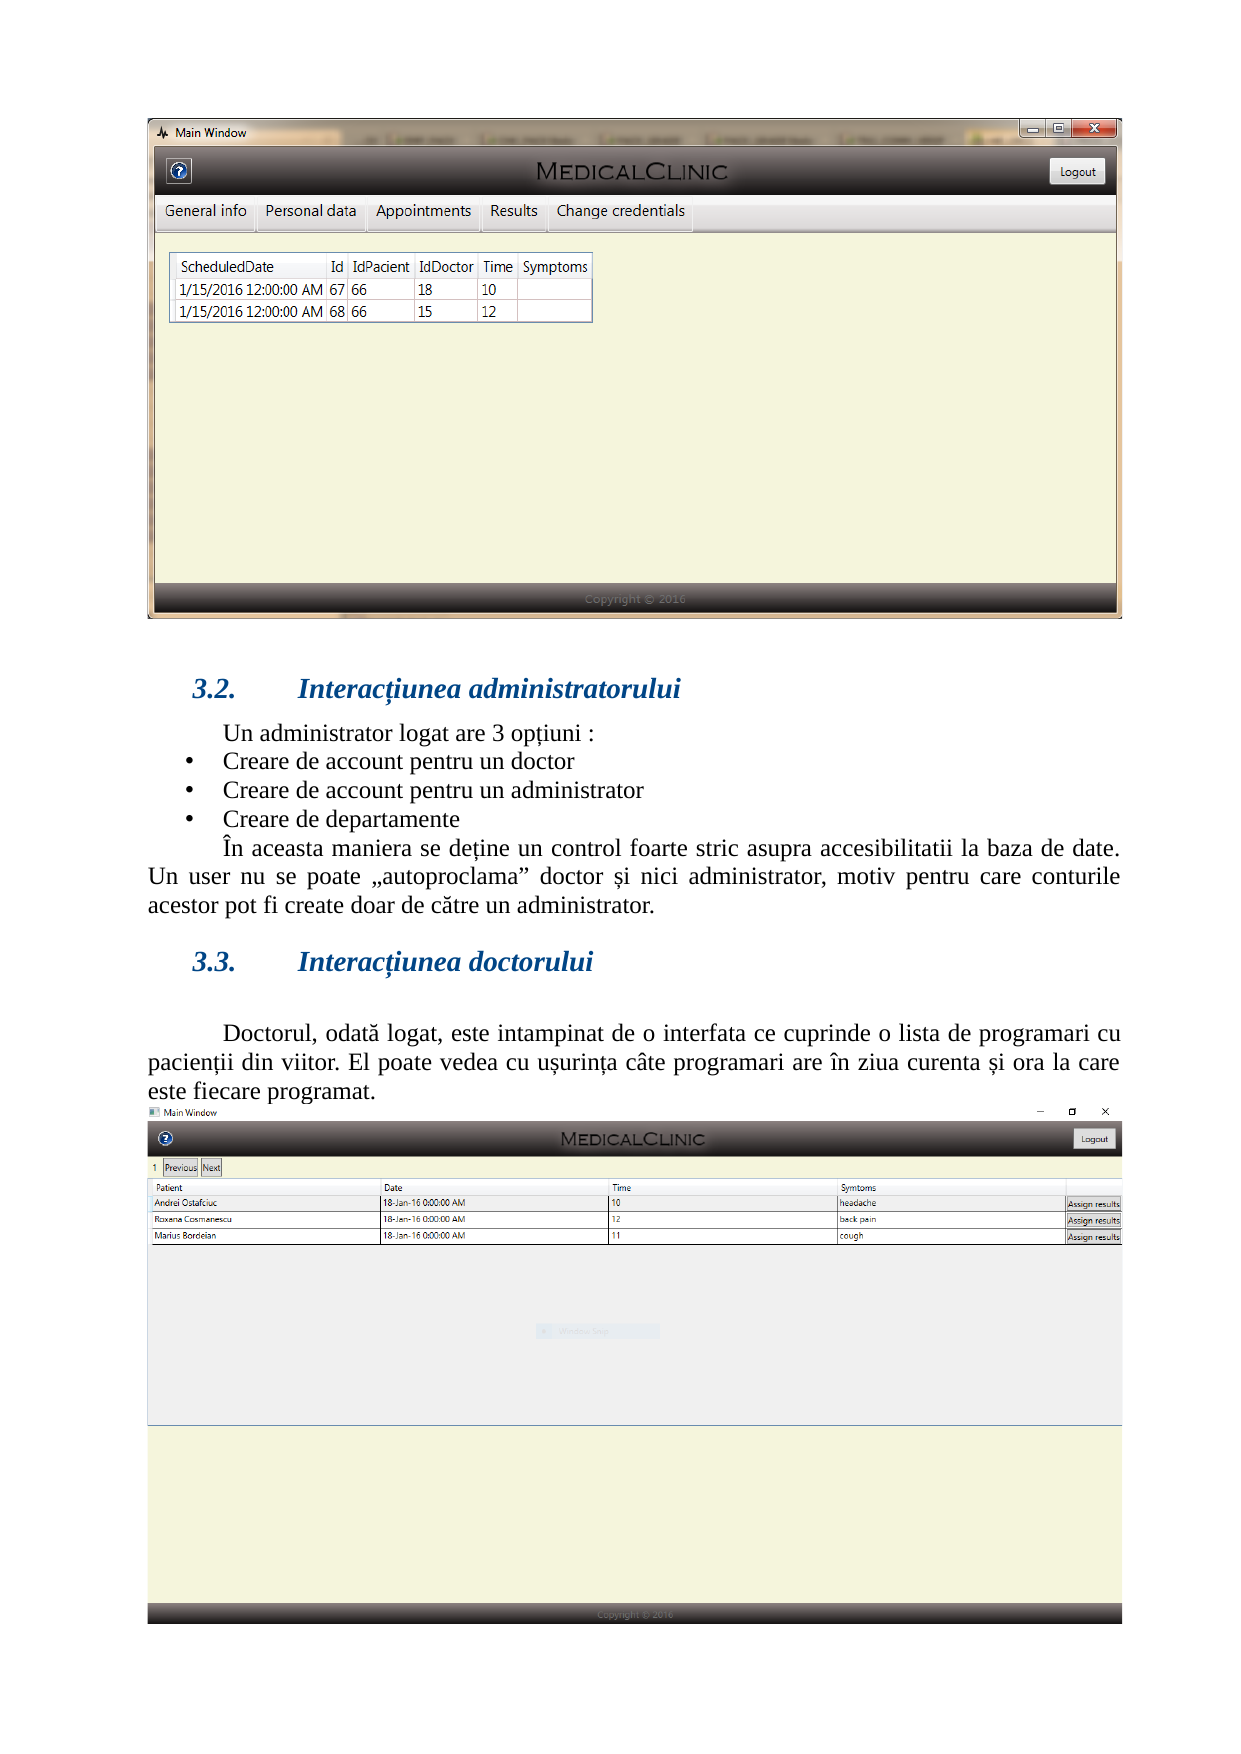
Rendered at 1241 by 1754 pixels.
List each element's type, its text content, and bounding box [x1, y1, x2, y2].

subtitle Interacțiunea administratorului [192, 672, 1122, 705]
text Doctorul, odată logat, este intampinat de o interfata ce cuprinde o lista de programari cu pacienții din viitor. El poate vedea cu ușurința câte programari are în ziua curenta și ora la care este fiecare programat. [148, 1018, 1122, 1104]
list Creare de departamente [185, 804, 1122, 833]
subtitle Interacțiunea doctorului [192, 944, 1122, 977]
text Un administrator logat are 3 opțiuni : [148, 718, 1122, 746]
picture [147, 118, 1123, 619]
picture [147, 1104, 1123, 1624]
text În aceasta maniera se deține un control foarte stric asupra accesibilitatii la baza de date. Un user nu se poate „autoproclama” doctor și nici administrator, motiv pentru care conturile acestor pot fi create doar de către un administrator. [148, 833, 1122, 919]
list Creare de account pentru un doctor [185, 746, 1122, 775]
list Creare de account pentru un administrator [185, 775, 1122, 804]
